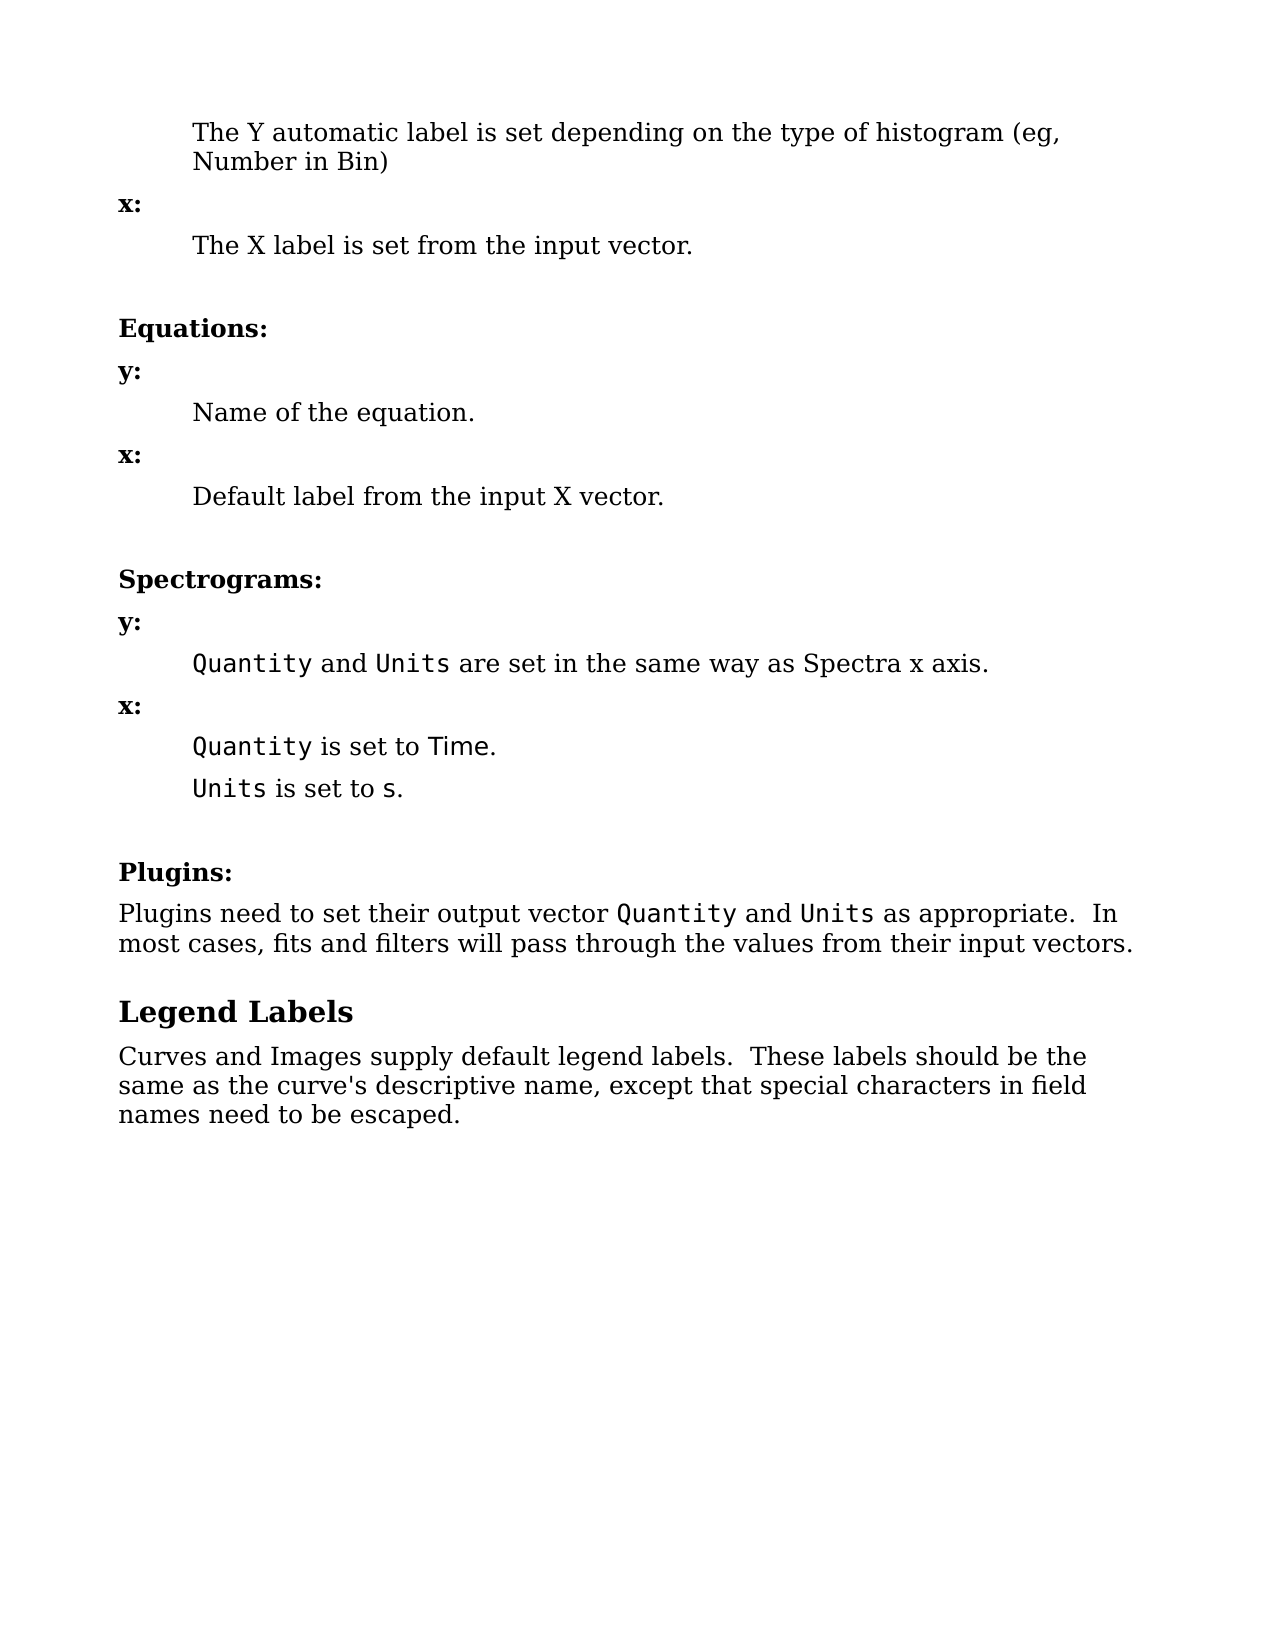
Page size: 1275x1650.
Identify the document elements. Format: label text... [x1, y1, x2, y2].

text x: [118, 440, 1157, 469]
text y: [118, 356, 1157, 386]
text x: [118, 691, 1157, 720]
text x: [118, 189, 1157, 218]
text Quantity and Units are set in the same way as Spectra x axis. [192, 649, 1157, 678]
text Curves and Images supply default legend labels. These labels should be the same as the curve's descriptive name, except that special characters in field names need to be escaped. [118, 1042, 1157, 1130]
text Plugins need to set their output vector Quantity and Units as appropriate. In most cases, fits and filters will pass through the values from their input vectors. [118, 899, 1157, 958]
text Quantity is set to Time. [192, 732, 1157, 762]
text y: [118, 607, 1157, 636]
text Equations: [118, 314, 1157, 344]
text Spectrograms: [118, 565, 1157, 594]
text The X label is set from the input vector. [192, 231, 1157, 260]
text Default label from the input X vector. [192, 482, 1157, 511]
text Units is set to s. [192, 774, 1157, 803]
text Name of the equation. [192, 398, 1157, 427]
text Plugins: [118, 858, 1157, 887]
subtitle Legend Labels [118, 995, 1157, 1030]
text The Y automatic label is set depending on the type of histogram (eg, Number in Bin) [192, 118, 1157, 176]
